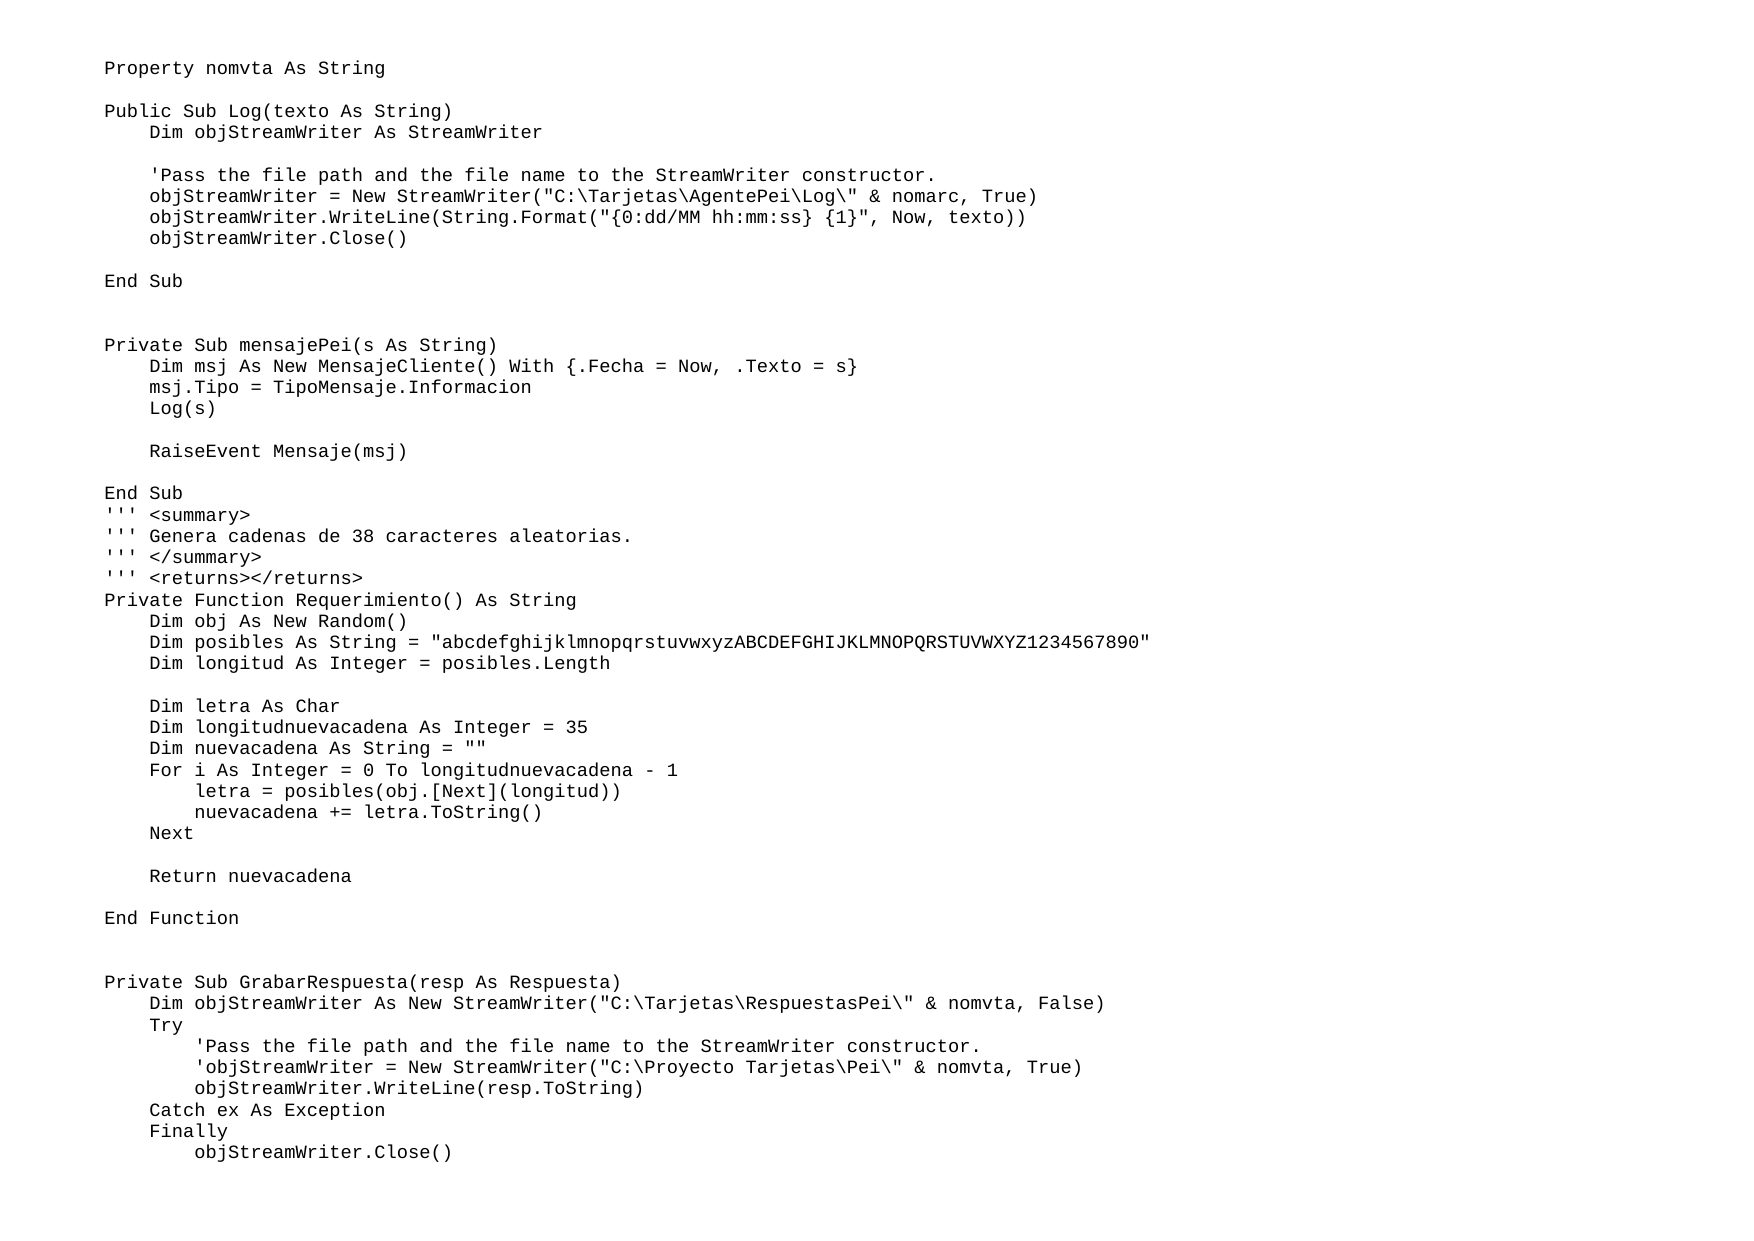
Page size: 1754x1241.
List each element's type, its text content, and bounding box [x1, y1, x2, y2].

text Dim longitud As Integer = posibles.Length [59, 654, 1695, 675]
text Private Function Requerimiento() As String [59, 590, 1695, 612]
text Public Sub Log(texto As String) [59, 102, 1695, 123]
text For i As Integer = 0 To longitudnuevacadena - 1 [59, 760, 1695, 782]
text Log(s) [59, 399, 1695, 420]
text 'objStreamWriter = New StreamWriter("C:\Proyecto Tarjetas\Pei\" & nomvta, True) [59, 1058, 1695, 1079]
text End Sub [59, 484, 1695, 505]
text Dim objStreamWriter As New StreamWriter("C:\Tarjetas\RespuestasPei\" & nomvta, False) [59, 994, 1695, 1015]
text Dim letra As Char [59, 697, 1695, 718]
text End Sub [59, 272, 1695, 293]
text Dim obj As New Random() [59, 612, 1695, 633]
text Next [59, 824, 1695, 845]
text objStreamWriter.WriteLine(resp.ToString) [59, 1079, 1695, 1100]
text ''' Genera cadenas de 38 caracteres aleatorias. [59, 527, 1695, 548]
text 'Pass the file path and the file name to the StreamWriter constructor. [59, 1037, 1695, 1058]
text ''' <summary> [59, 505, 1695, 527]
text ''' <returns></returns> [59, 569, 1695, 590]
text Dim msj As New MensajeCliente() With {.Fecha = Now, .Texto = s} [59, 357, 1695, 378]
text Dim longitudnuevacadena As Integer = 35 [59, 718, 1695, 739]
text ''' </summary> [59, 548, 1695, 569]
text Return nuevacadena [59, 867, 1695, 888]
text 'Pass the file path and the file name to the StreamWriter constructor. [59, 165, 1695, 187]
text msj.Tipo = TipoMensaje.Informacion [59, 378, 1695, 399]
text Private Sub GrabarRespuesta(resp As Respuesta) [59, 973, 1695, 994]
text Finally [59, 1122, 1695, 1143]
text RaiseEvent Mensaje(msj) [59, 442, 1695, 463]
text objStreamWriter.Close() [59, 1143, 1695, 1164]
text Private Sub mensajePei(s As String) [59, 335, 1695, 357]
text Property nomvta As String [59, 59, 1695, 80]
text Try [59, 1015, 1695, 1037]
text Dim posibles As String = "abcdefghijklmnopqrstuvwxyzABCDEFGHIJKLMNOPQRSTUVWXYZ1234567890" [59, 633, 1695, 654]
text letra = posibles(obj.[Next](longitud)) [59, 782, 1695, 803]
text objStreamWriter = New StreamWriter("C:\Tarjetas\AgentePei\Log\" & nomarc, True) [59, 187, 1695, 208]
text Dim nuevacadena As String = "" [59, 739, 1695, 760]
text Catch ex As Exception [59, 1100, 1695, 1122]
text objStreamWriter.WriteLine(String.Format("{0:dd/MM hh:mm:ss} {1}", Now, texto)) [59, 208, 1695, 229]
text End Function [59, 909, 1695, 930]
text Dim objStreamWriter As StreamWriter [59, 123, 1695, 144]
text nuevacadena += letra.ToString() [59, 803, 1695, 824]
text objStreamWriter.Close() [59, 229, 1695, 250]
